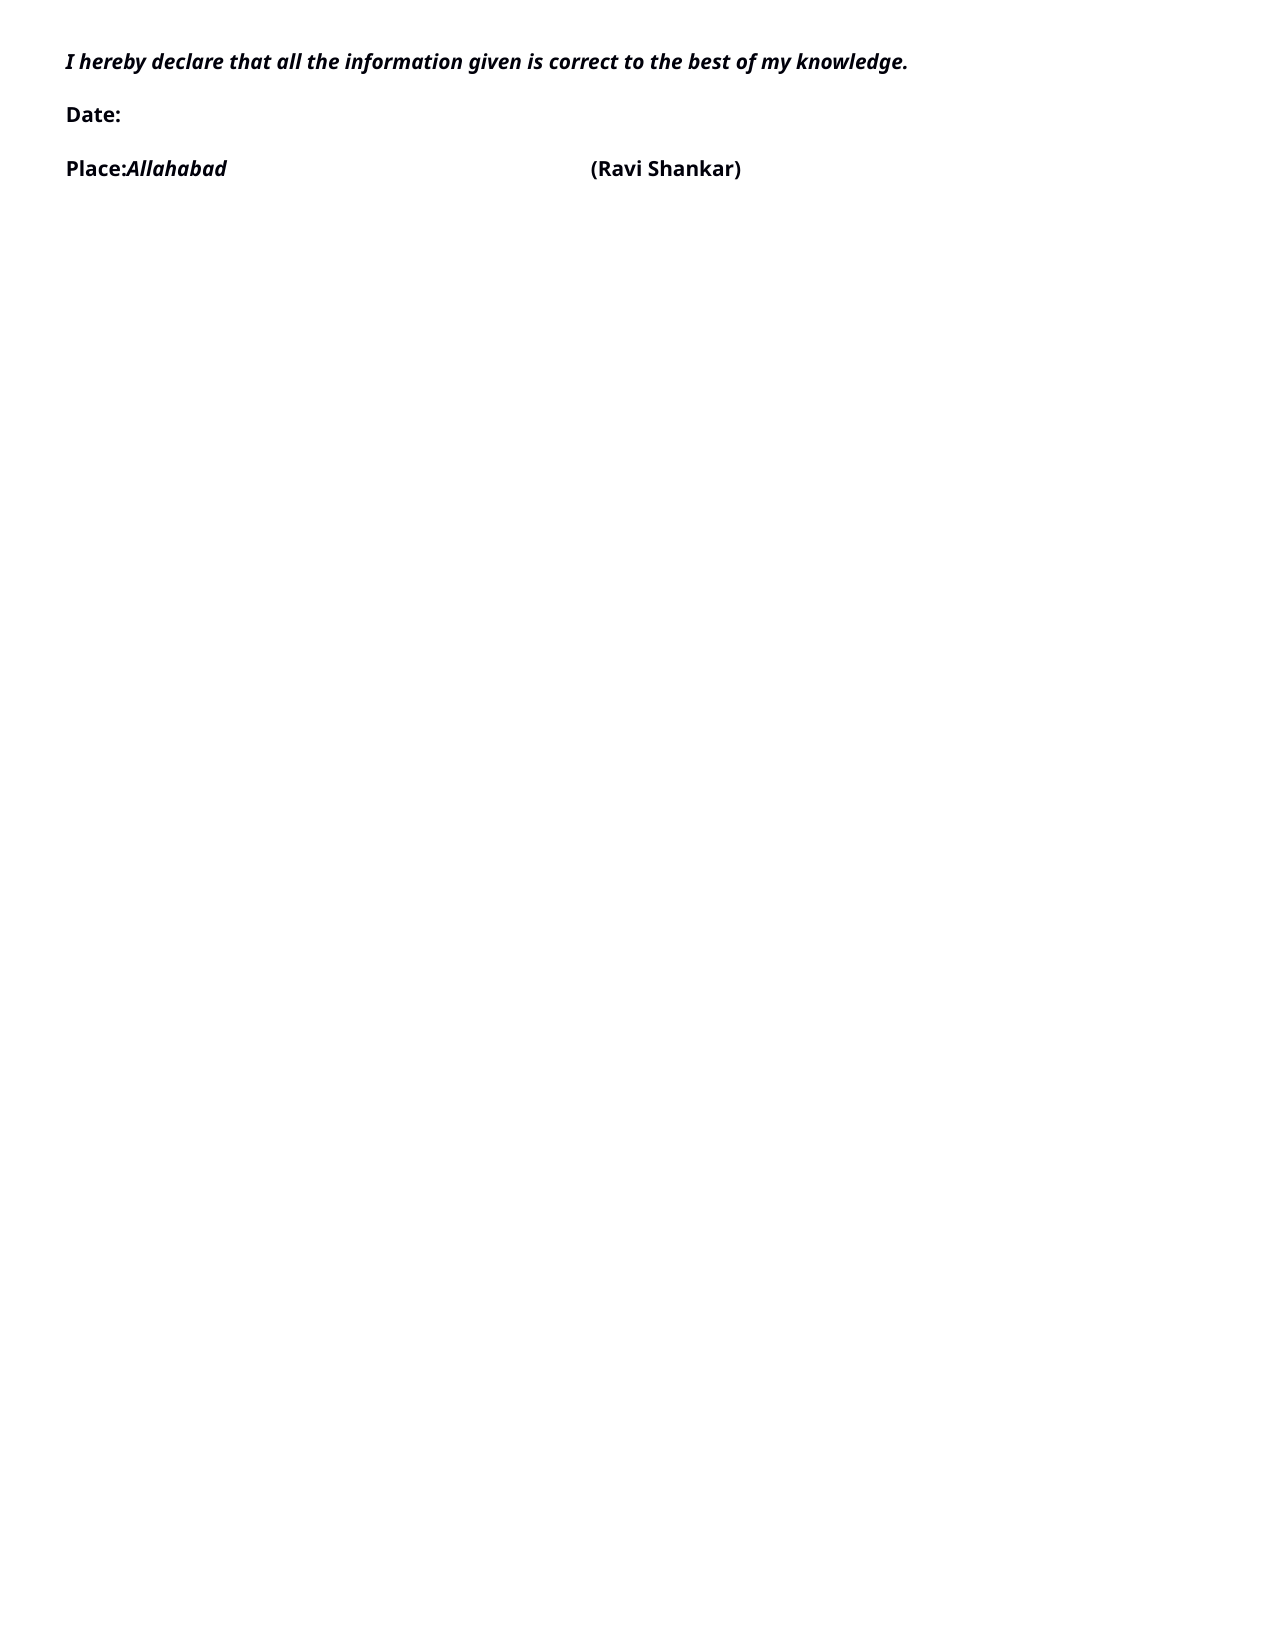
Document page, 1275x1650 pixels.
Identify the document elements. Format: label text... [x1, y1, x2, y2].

text Date: [66, 100, 1181, 129]
text I hereby declare that all the information given is correct to the best of my knowledge. [66, 47, 1181, 75]
text Place:Allahabad (Ravi Shankar) [66, 154, 1181, 182]
